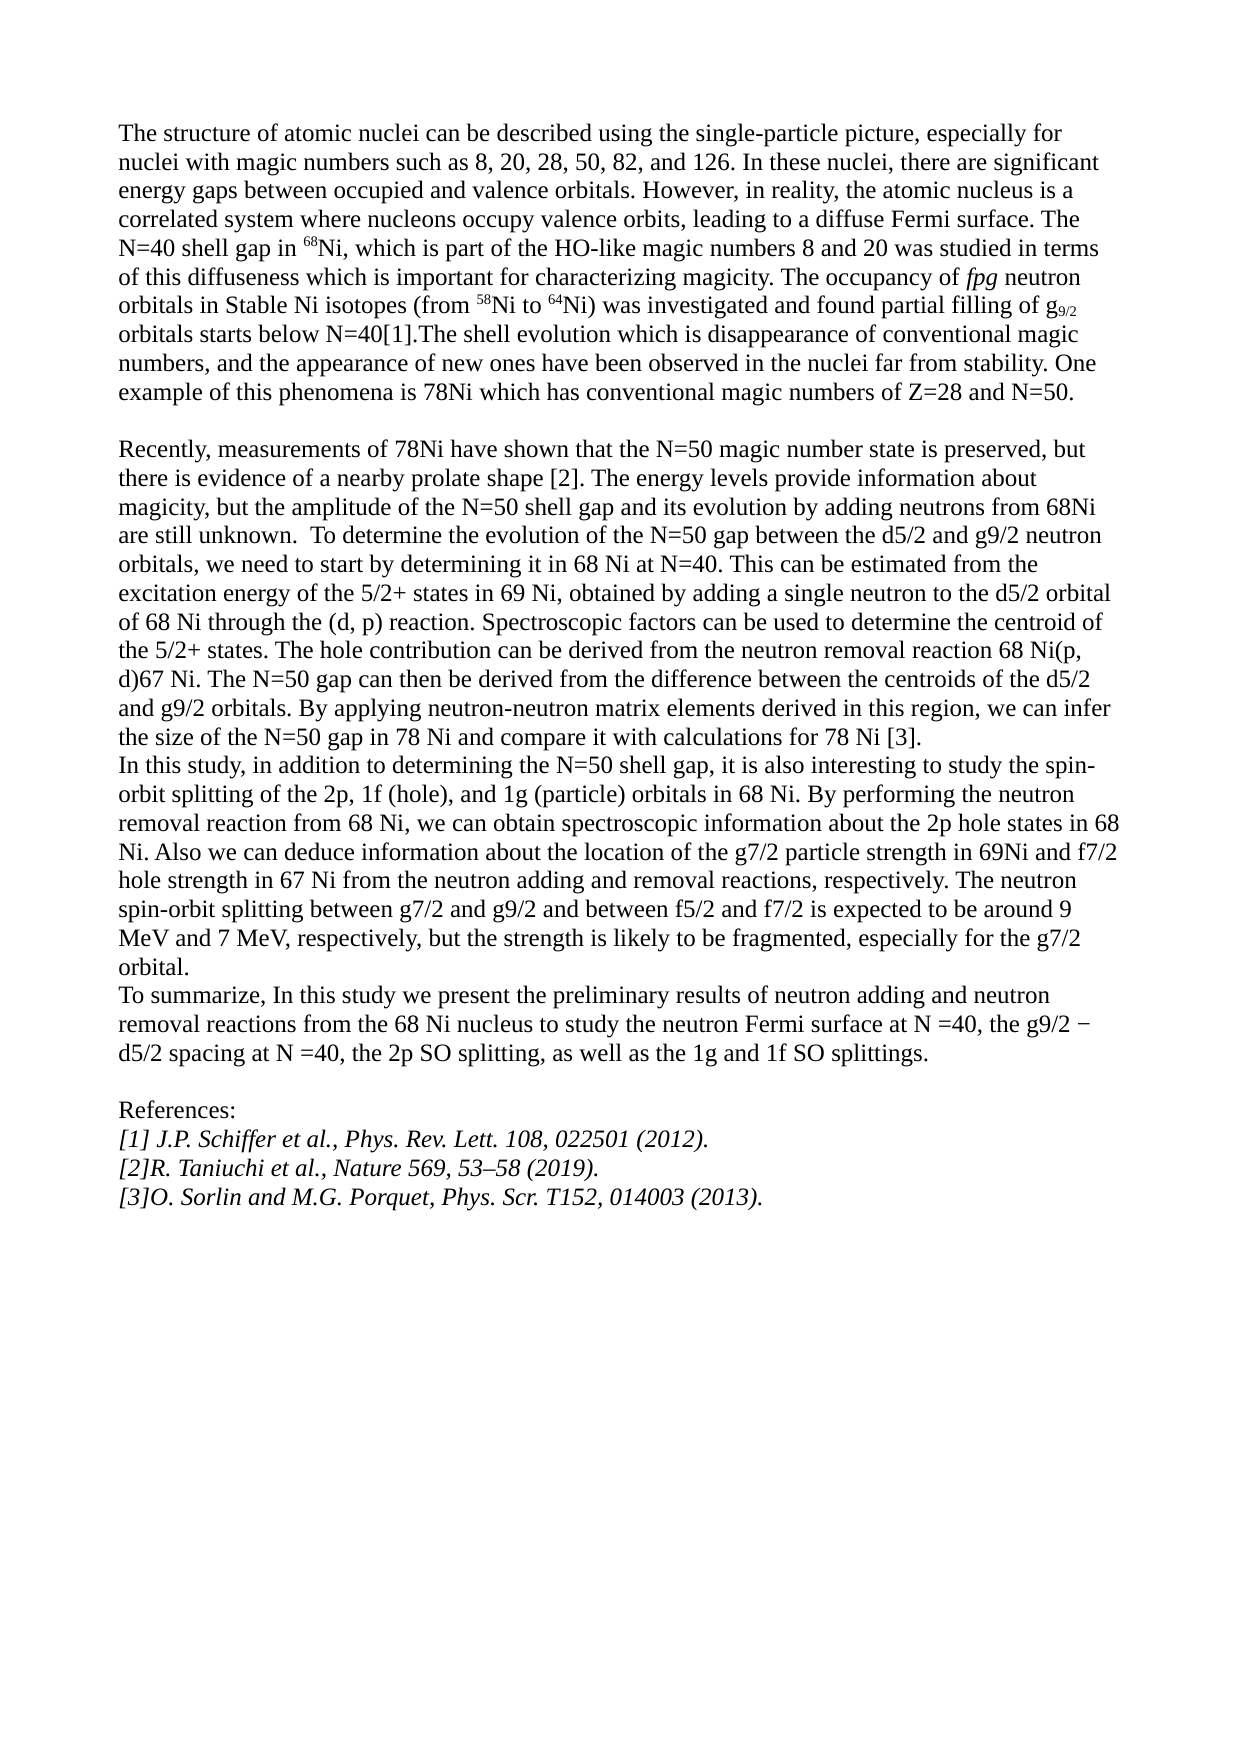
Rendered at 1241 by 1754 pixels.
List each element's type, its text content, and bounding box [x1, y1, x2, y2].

text [2]R. Taniuchi et al., Nature 569, 53–58 (2019). [118, 1153, 1122, 1182]
text To summarize, In this study we present the preliminary results of neutron adding and neutron removal reactions from the 68 Ni nucleus to study the neutron Fermi surface at N =40, the g9/2 − d5/2 spacing at N =40, the 2p SO splitting, as well as the 1g and 1f SO splittings. [118, 981, 1122, 1067]
text References: [118, 1096, 1122, 1124]
text [1] J.P. Schiffer et al., Phys. Rev. Lett. 108, 022501 (2012). [118, 1124, 1122, 1153]
text In this study, in addition to determining the N=50 shell gap, it is also interesting to study the spin-orbit splitting of the 2p, 1f (hole), and 1g (particle) orbitals in 68 Ni. By performing the neutron removal reaction from 68 Ni, we can obtain spectroscopic information about the 2p hole states in 68 Ni. Also we can deduce information about the location of the g7/2 particle strength in 69Ni and f7/2 hole strength in 67 Ni from the neutron adding and removal reactions, respectively. The neutron spin-orbit splitting between g7/2 and g9/2 and between f5/2 and f7/2 is expected to be around 9 MeV and 7 MeV, respectively, but the strength is likely to be fragmented, especially for the g7/2 orbital. [118, 751, 1122, 981]
text [3]O. Sorlin and M.G. Porquet, Phys. Scr. T152, 014003 (2013). [118, 1182, 1122, 1211]
text Recently, measurements of 78Ni have shown that the N=50 magic number state is preserved, but there is evidence of a nearby prolate shape [2]. The energy levels provide information about magicity, but the amplitude of the N=50 shell gap and its evolution by adding neutrons from 68Ni are still unknown. To determine the evolution of the N=50 gap between the d5/2 and g9/2 neutron orbitals, we need to start by determining it in 68 Ni at N=40. This can be estimated from the excitation energy of the 5/2+ states in 69 Ni, obtained by adding a single neutron to the d5/2 orbital of 68 Ni through the (d, p) reaction. Spectroscopic factors can be used to determine the centroid of the 5/2+ states. The hole contribution can be derived from the neutron removal reaction 68 Ni(p, d)67 Ni. The N=50 gap can then be derived from the difference between the centroids of the d5/2 and g9/2 orbitals. By applying neutron-neutron matrix elements derived in this region, we can infer the size of the N=50 gap in 78 Ni and compare it with calculations for 78 Ni [3]. [118, 434, 1122, 751]
text The structure of atomic nuclei can be described using the single-particle picture, especially for nuclei with magic numbers such as 8, 20, 28, 50, 82, and 126. In these nuclei, there are significant energy gaps between occupied and valence orbitals. However, in reality, the atomic nucleus is a correlated system where nucleons occupy valence orbits, leading to a diffuse Fermi surface. The N=40 shell gap in 68Ni, which is part of the HO-like magic numbers 8 and 20 was studied in terms of this diffuseness which is important for characterizing magicity. The occupancy of fpg neutron orbitals in Stable Ni isotopes (from 58Ni to 64Ni) was investigated and found partial filling of g9/2 orbitals starts below N=40[1].The shell evolution which is disappearance of conventional magic numbers, and the appearance of new ones have been observed in the nuclei far from stability. One example of this phenomena is 78Ni which has conventional magic numbers of Z=28 and N=50. [118, 118, 1122, 406]
